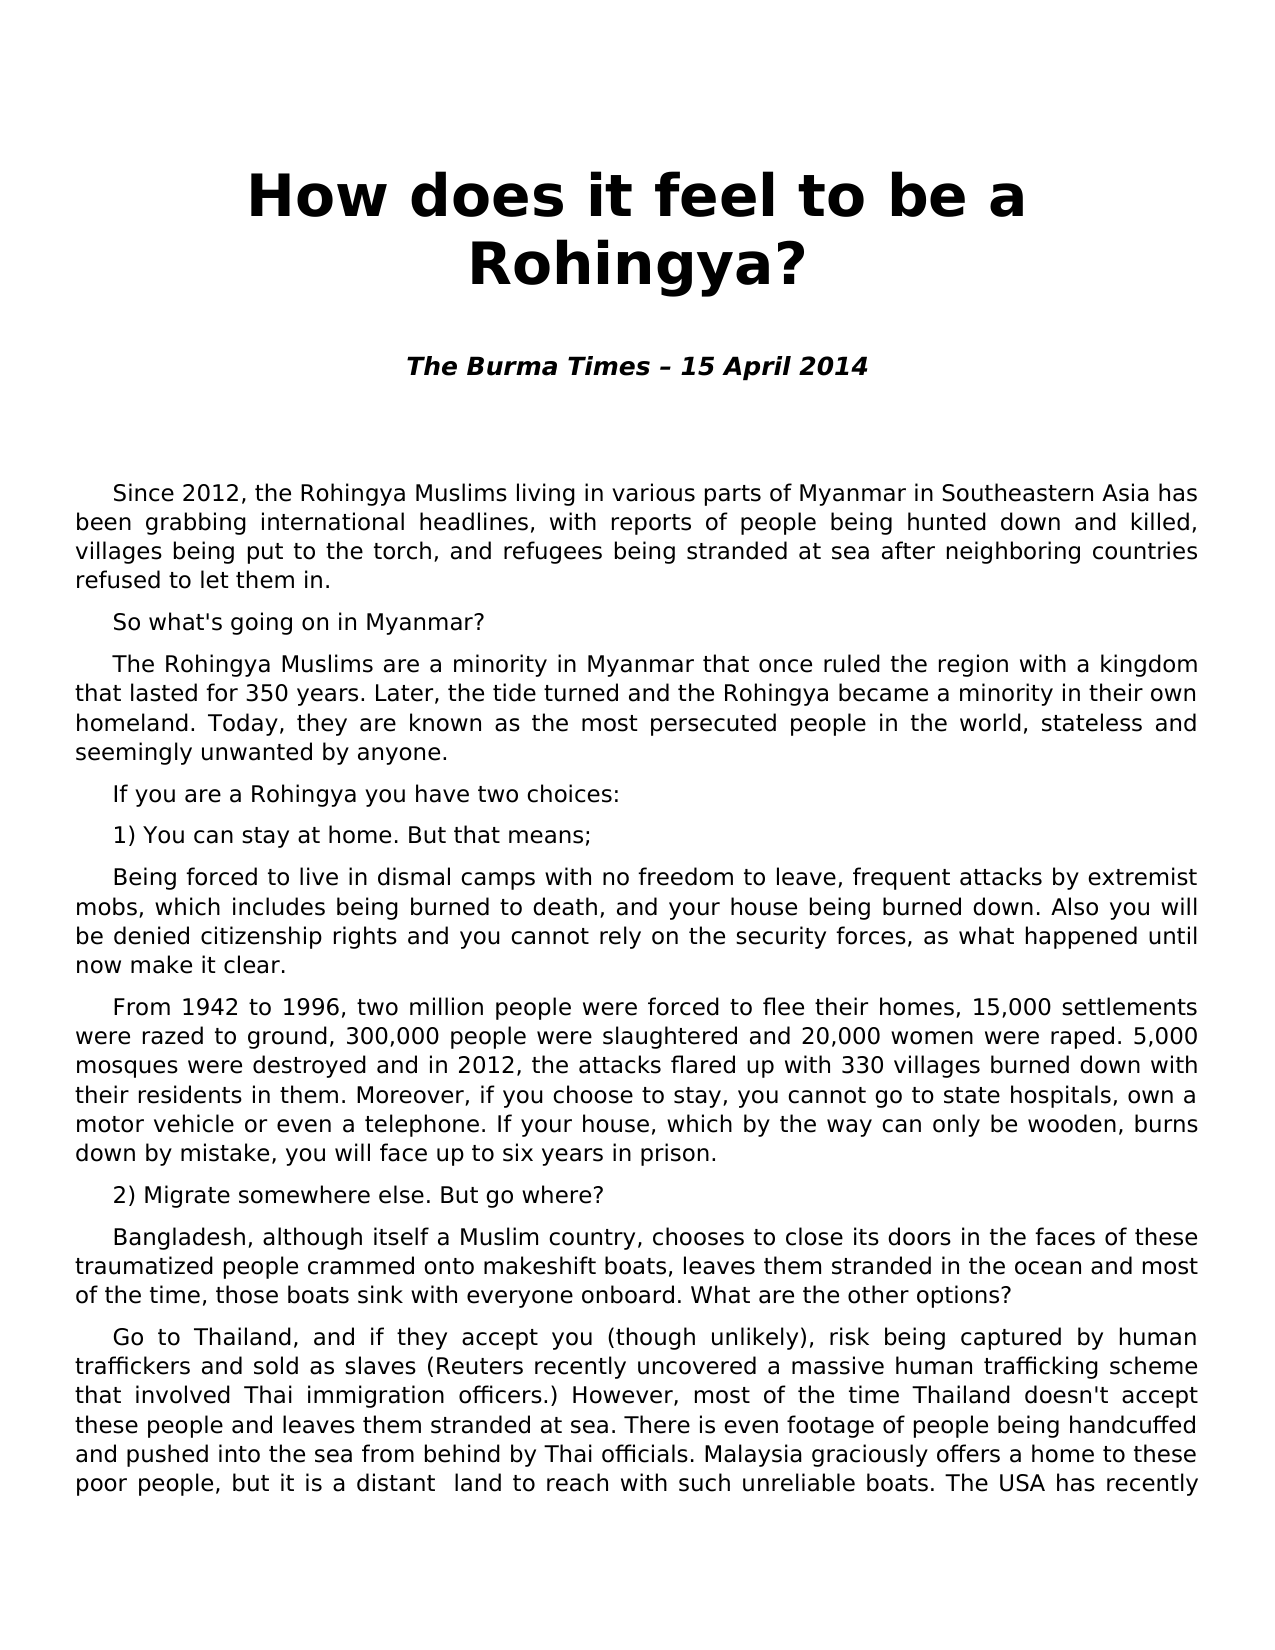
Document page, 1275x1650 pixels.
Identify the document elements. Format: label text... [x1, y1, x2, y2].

subtitle How does it feel to be a Rohingya? [75, 162, 1200, 298]
text The Burma Times – 15 April 2014 [75, 353, 1200, 382]
text 2) Migrate somewhere else. But go where? [75, 1182, 1200, 1209]
text Go to Thailand, and if they accept you (though unlikely), risk being captured by human traffickers and sold as slaves (Reuters recently uncovered a massive human trafficking scheme that involved Thai immigration officers.) However, most of the time Thailand doesn't accept these people and leaves them stranded at sea. There is even footage of people being handcuffed and pushed into the sea from behind by Thai officials. Malaysia graciously offers a home to these poor people, but it is a distant land to reach with such unreliable boats. The USA has recently [75, 1324, 1200, 1497]
text Since 2012, the Rohingya Muslims living in various parts of Myanmar in Southeastern Asia has been grabbing international headlines, with reports of people being hunted down and killed, villages being put to the torch, and refugees being stranded at sea after neighboring countries refused to let them in. [75, 480, 1200, 594]
text 1) You can stay at home. But that means; [75, 823, 1200, 849]
text From 1942 to 1996, two million people were forced to flee their homes, 15,000 settlements were razed to ground, 300,000 people were slaughtered and 20,000 women were raped. 5,000 mosques were destroyed and in 2012, the attacks flared up with 330 villages burned down with their residents in them. Moreover, if you choose to stay, you cannot go to state hospitals, own a motor vehicle or even a telephone. If your house, which by the way can only be wooden, burns down by mistake, you will face up to six years in prison. [75, 994, 1200, 1167]
text Bangladesh, although itself a Muslim country, chooses to close its doors in the faces of these traumatized people crammed onto makeshift boats, leaves them stranded in the ocean and most of the time, those boats sink with everyone onboard. What are the other options? [75, 1224, 1200, 1309]
text If you are a Rohingya you have two choices: [75, 781, 1200, 807]
text Being forced to live in dismal camps with no freedom to leave, frequent attacks by extremist mobs, which includes being burned to death, and your house being burned down. Also you will be denied citizenship rights and you cannot rely on the security forces, as what happened until now make it clear. [75, 864, 1200, 979]
text So what's going on in Myanmar? [75, 609, 1200, 636]
text The Rohingya Muslims are a minority in Myanmar that once ruled the region with a kingdom that lasted for 350 years. Later, the tide turned and the Rohingya became a minority in their own homeland. Today, they are known as the most persecuted people in the world, stateless and seemingly unwanted by anyone. [75, 651, 1200, 766]
